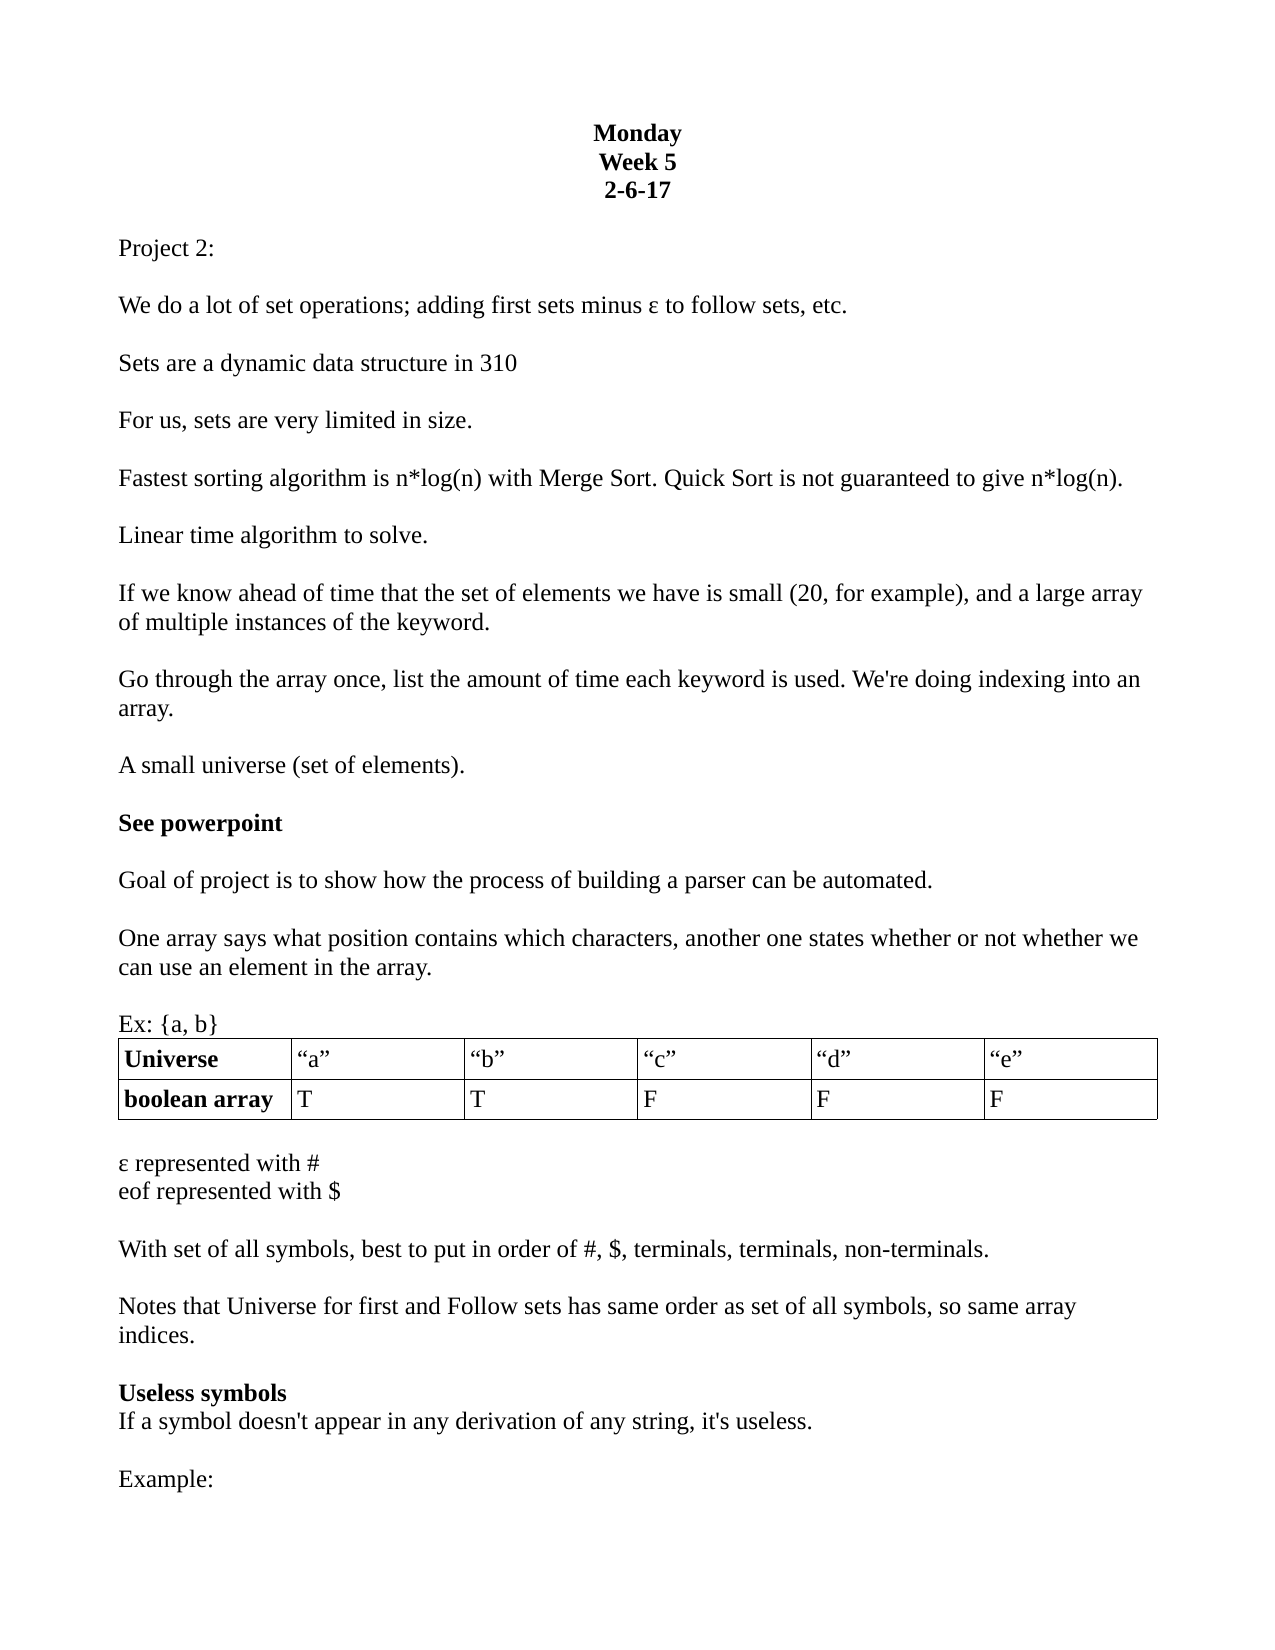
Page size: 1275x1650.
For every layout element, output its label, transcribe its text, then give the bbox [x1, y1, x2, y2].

text A small universe (set of elements). [118, 751, 1157, 779]
table_header Universe [119, 1039, 291, 1078]
text Ex: {a, b} [118, 1009, 1157, 1038]
table_header “d” [812, 1039, 984, 1078]
table_cell F [812, 1080, 984, 1119]
text One array says what position contains which characters, another one states whether or not whether we can use an element in the array. [118, 923, 1157, 981]
text Go through the array once, list the amount of time each keyword is used. We're doing indexing into an array. [118, 664, 1157, 722]
text See powerpoint [118, 808, 1157, 837]
text Example: [118, 1464, 1157, 1493]
text 2-6-17 [118, 176, 1157, 204]
text Goal of project is to show how the process of building a parser can be automated. [118, 866, 1157, 894]
text Useless symbols [118, 1378, 1157, 1406]
table_cell F [985, 1080, 1157, 1119]
table_cell T [292, 1080, 464, 1119]
text We do a lot of set operations; adding first sets minus ε to follow sets, etc. [118, 291, 1157, 319]
text Linear time algorithm to solve. [118, 521, 1157, 549]
text With set of all symbols, best to put in order of #, $, terminals, terminals, non-terminals. [118, 1234, 1157, 1263]
text eof represented with $ [118, 1176, 1157, 1205]
text Monday [118, 118, 1157, 147]
text ε represented with # [118, 1148, 1157, 1176]
table_cell boolean array [119, 1080, 291, 1119]
table_header “e” [985, 1039, 1157, 1078]
table_header “a” [292, 1039, 464, 1078]
table_header “b” [465, 1039, 637, 1078]
text If we know ahead of time that the set of elements we have is small (20, for example), and a large array of multiple instances of the keyword. [118, 578, 1157, 636]
text Notes that Universe for first and Follow sets has same order as set of all symbols, so same array indices. [118, 1291, 1157, 1349]
text Week 5 [118, 147, 1157, 176]
text For us, sets are very limited in size. [118, 406, 1157, 434]
table_cell F [638, 1080, 811, 1119]
text If a symbol doesn't appear in any derivation of any string, it's useless. [118, 1406, 1157, 1435]
table_cell T [465, 1080, 637, 1119]
text Fastest sorting algorithm is n*log(n) with Merge Sort. Quick Sort is not guaranteed to give n*log(n). [118, 463, 1157, 492]
text Sets are a dynamic data structure in 310 [118, 348, 1157, 377]
table_header “c” [638, 1039, 811, 1078]
text Project 2: [118, 233, 1157, 262]
